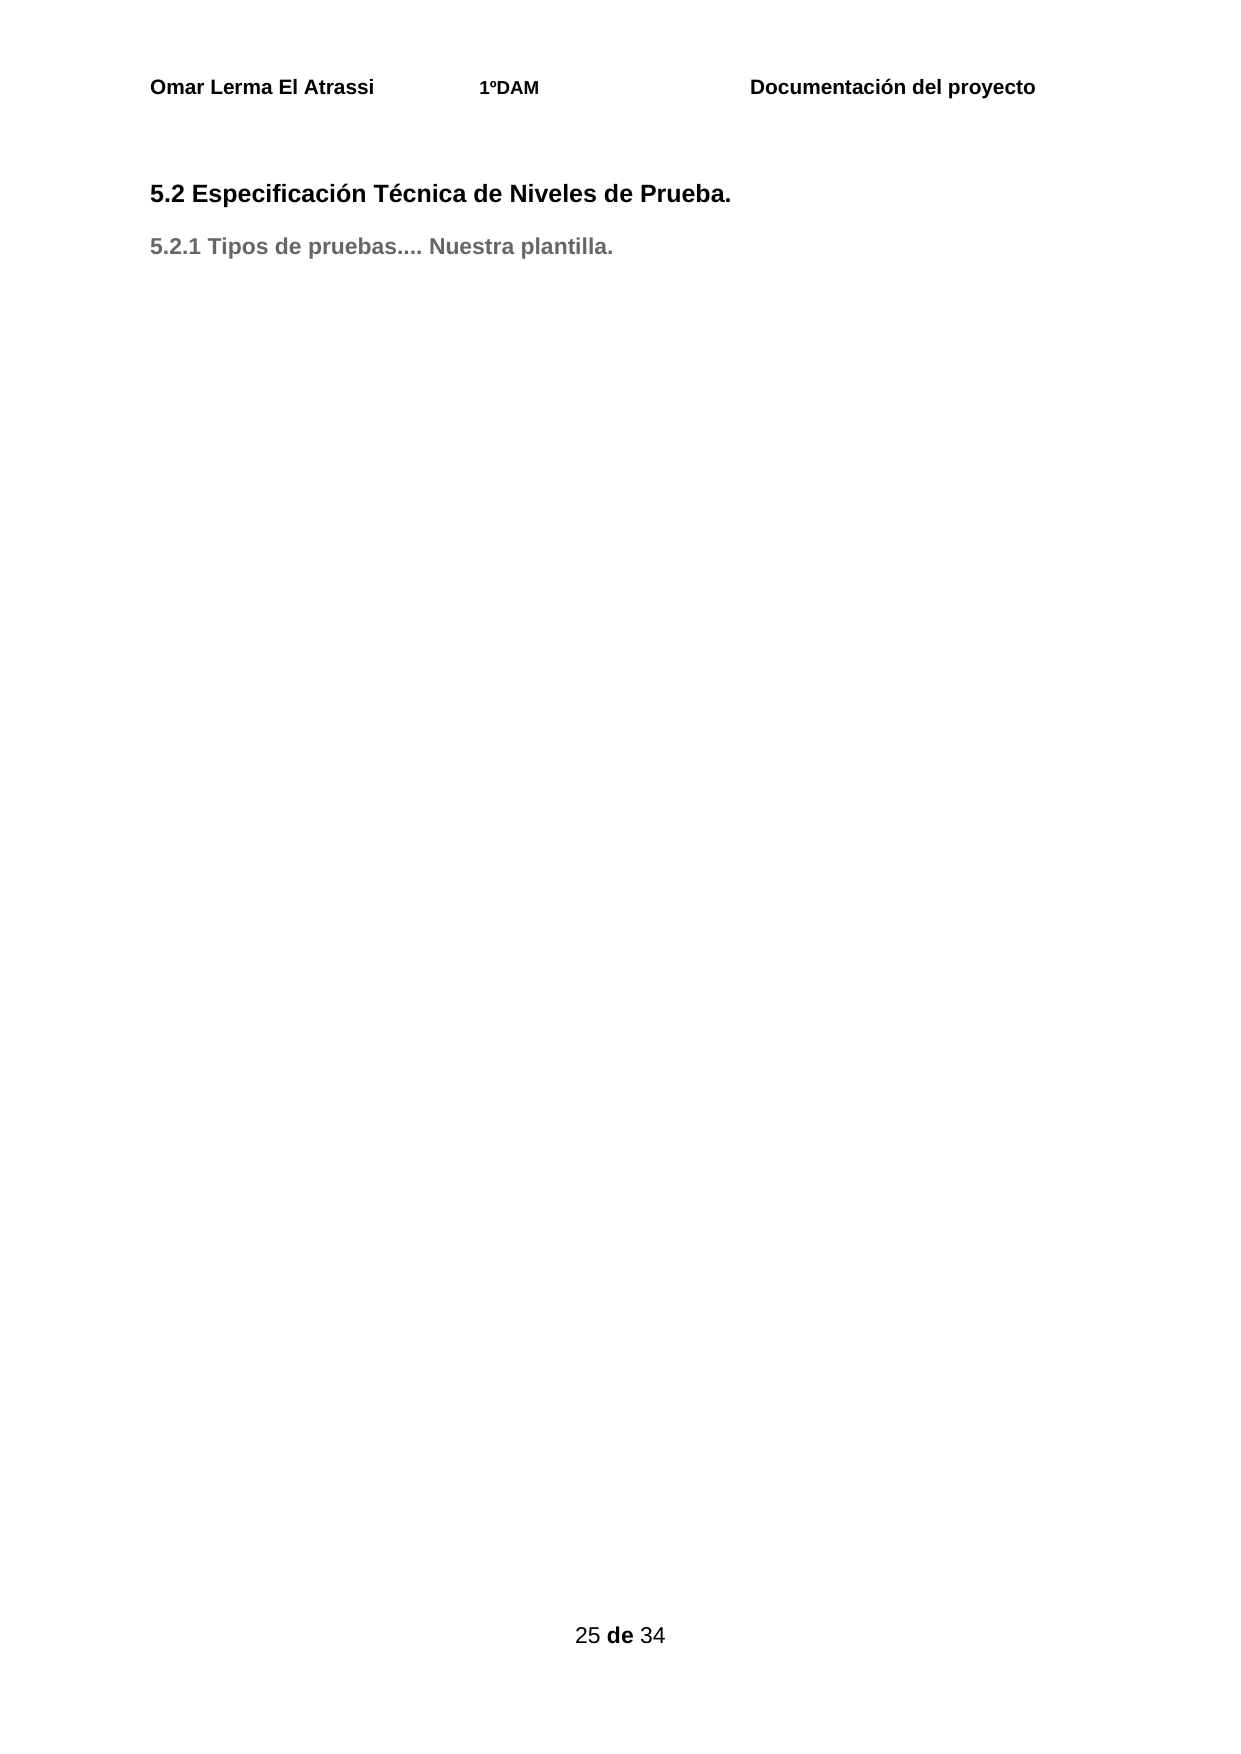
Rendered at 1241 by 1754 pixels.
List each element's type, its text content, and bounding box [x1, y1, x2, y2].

subtitle 5.2.1 Tipos de pruebas.... Nuestra plantilla. [150, 233, 1090, 259]
subtitle 5.2 Especificación Técnica de Niveles de Prueba. [150, 179, 1090, 208]
